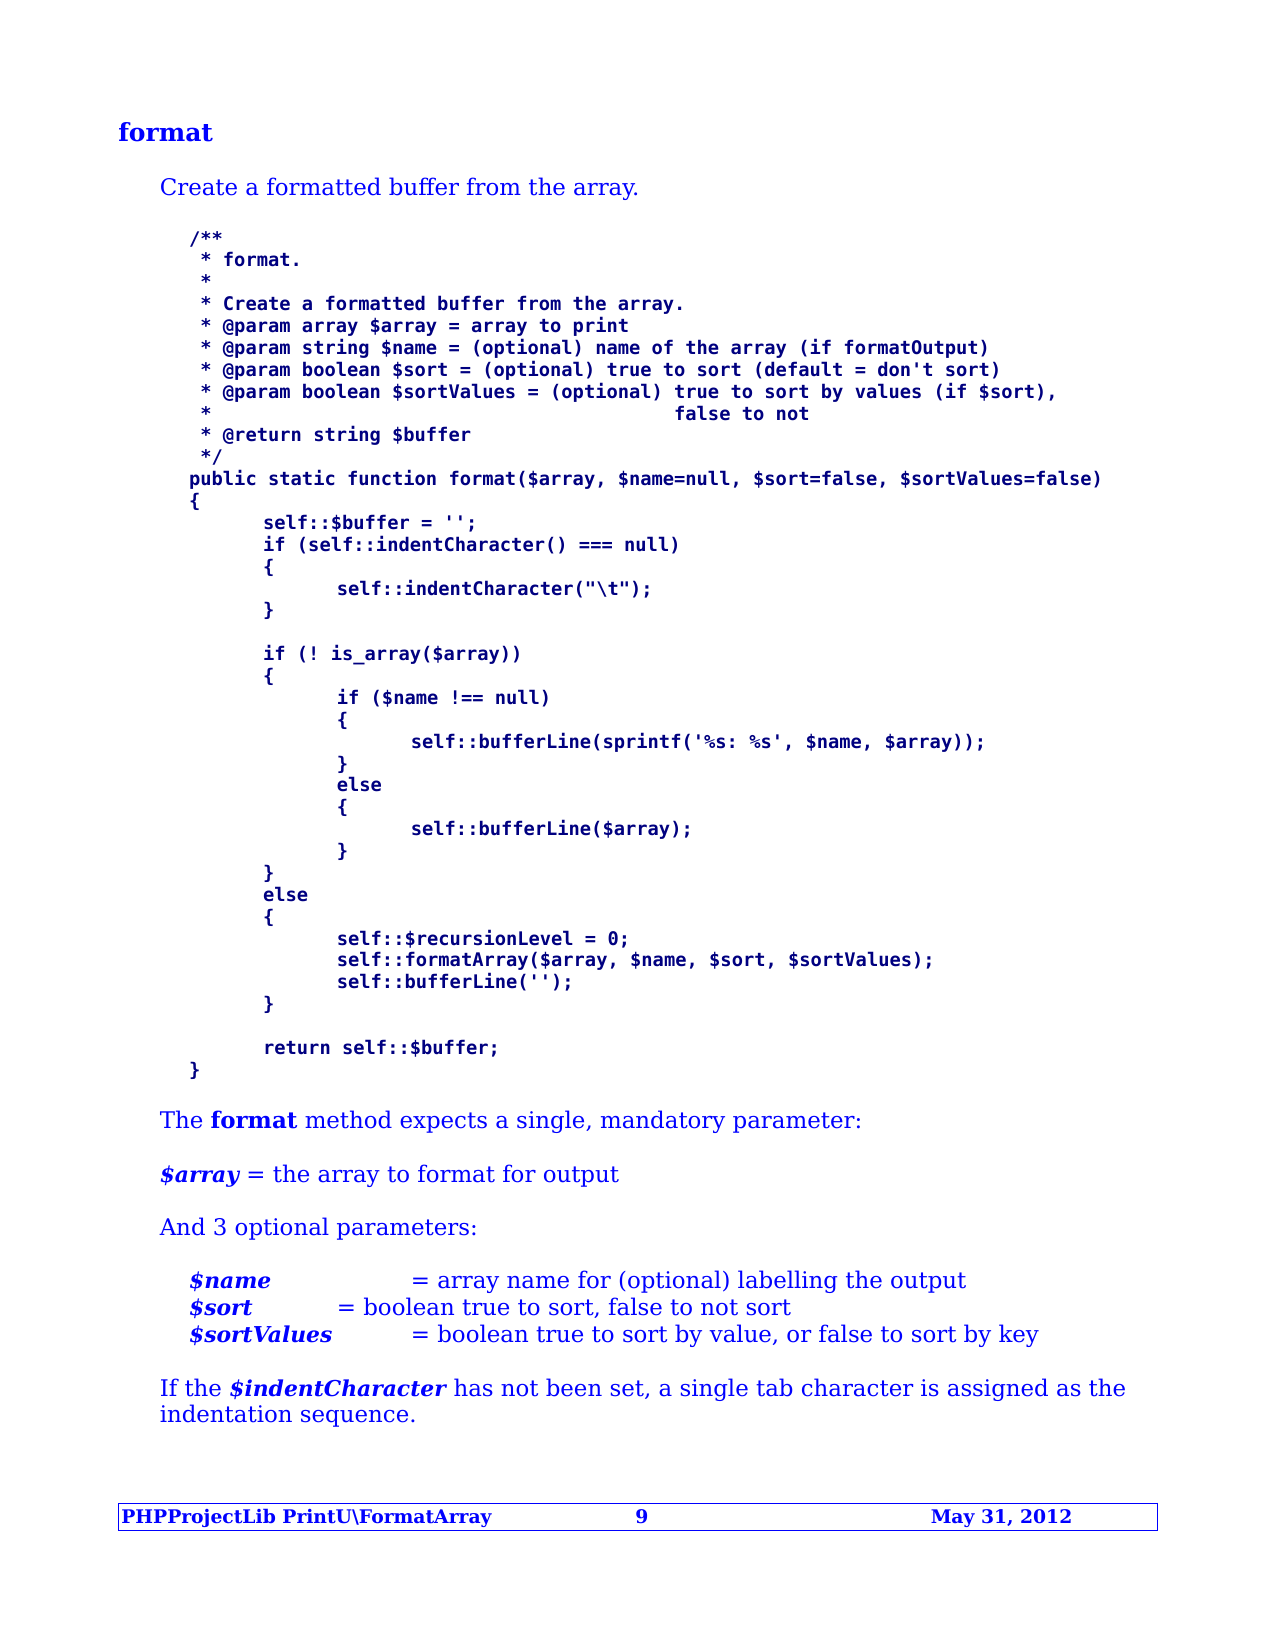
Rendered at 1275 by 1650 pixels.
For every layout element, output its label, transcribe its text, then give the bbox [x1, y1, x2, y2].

list * @param string $name = (optional) name of the array (if formatOutput) [189, 337, 1157, 359]
list self::$buffer = ''; [189, 512, 1157, 534]
list { [189, 796, 1157, 818]
list self::bufferLine(sprintf('%s: %s', $name, $array)); [189, 731, 1157, 752]
text $sort = boolean true to sort, false to not sort [189, 1294, 1157, 1321]
text $array = the array to format for output [159, 1161, 1157, 1188]
text Create a formatted buffer from the array. [159, 174, 1157, 201]
list return self::$buffer; [189, 1037, 1157, 1059]
list { [189, 490, 1157, 512]
text And 3 optional parameters: [159, 1214, 1157, 1241]
list if (self::indentCharacter() === null) [189, 534, 1157, 556]
list * @param array $array = array to print [189, 315, 1157, 337]
list { [189, 556, 1157, 577]
list self::bufferLine(''); [189, 971, 1157, 993]
list * @param boolean $sort = (optional) true to sort (default = don't sort) [189, 359, 1157, 381]
list else [189, 774, 1157, 796]
list * @return string $buffer [189, 424, 1157, 446]
list } [189, 993, 1157, 1015]
list self::bufferLine($array); [189, 818, 1157, 840]
list self::formatArray($array, $name, $sort, $sortValues); [189, 949, 1157, 971]
list * [189, 271, 1157, 293]
list } [189, 862, 1157, 884]
text $sortValues = boolean true to sort by value, or false to sort by key [189, 1321, 1157, 1348]
title format [118, 118, 1157, 147]
text If the $indentCharacter has not been set, a single tab character is assigned as the indentation sequence. [159, 1375, 1157, 1428]
list * @param boolean $sortValues = (optional) true to sort by values (if $sort), [189, 381, 1157, 402]
list self::indentCharacter("\t"); [189, 577, 1157, 599]
text The format method expects a single, mandatory parameter: [159, 1107, 1157, 1134]
list /** [189, 227, 1157, 249]
list else [189, 884, 1157, 906]
list } [189, 840, 1157, 862]
list } [189, 1059, 1157, 1081]
list * false to not [189, 402, 1157, 424]
list { [189, 709, 1157, 731]
list */ [189, 446, 1157, 468]
text $name = array name for (optional) labelling the output [189, 1268, 1157, 1294]
list if (! is_array($array)) [189, 643, 1157, 665]
list public static function format($array, $name=null, $sort=false, $sortValues=false) [189, 468, 1157, 490]
list } [189, 599, 1157, 621]
list if ($name !== null) [189, 687, 1157, 709]
list } [189, 752, 1157, 774]
list { [189, 906, 1157, 927]
list * Create a formatted buffer from the array. [189, 293, 1157, 315]
list self::$recursionLevel = 0; [189, 927, 1157, 949]
list * format. [189, 249, 1157, 271]
list { [189, 665, 1157, 687]
